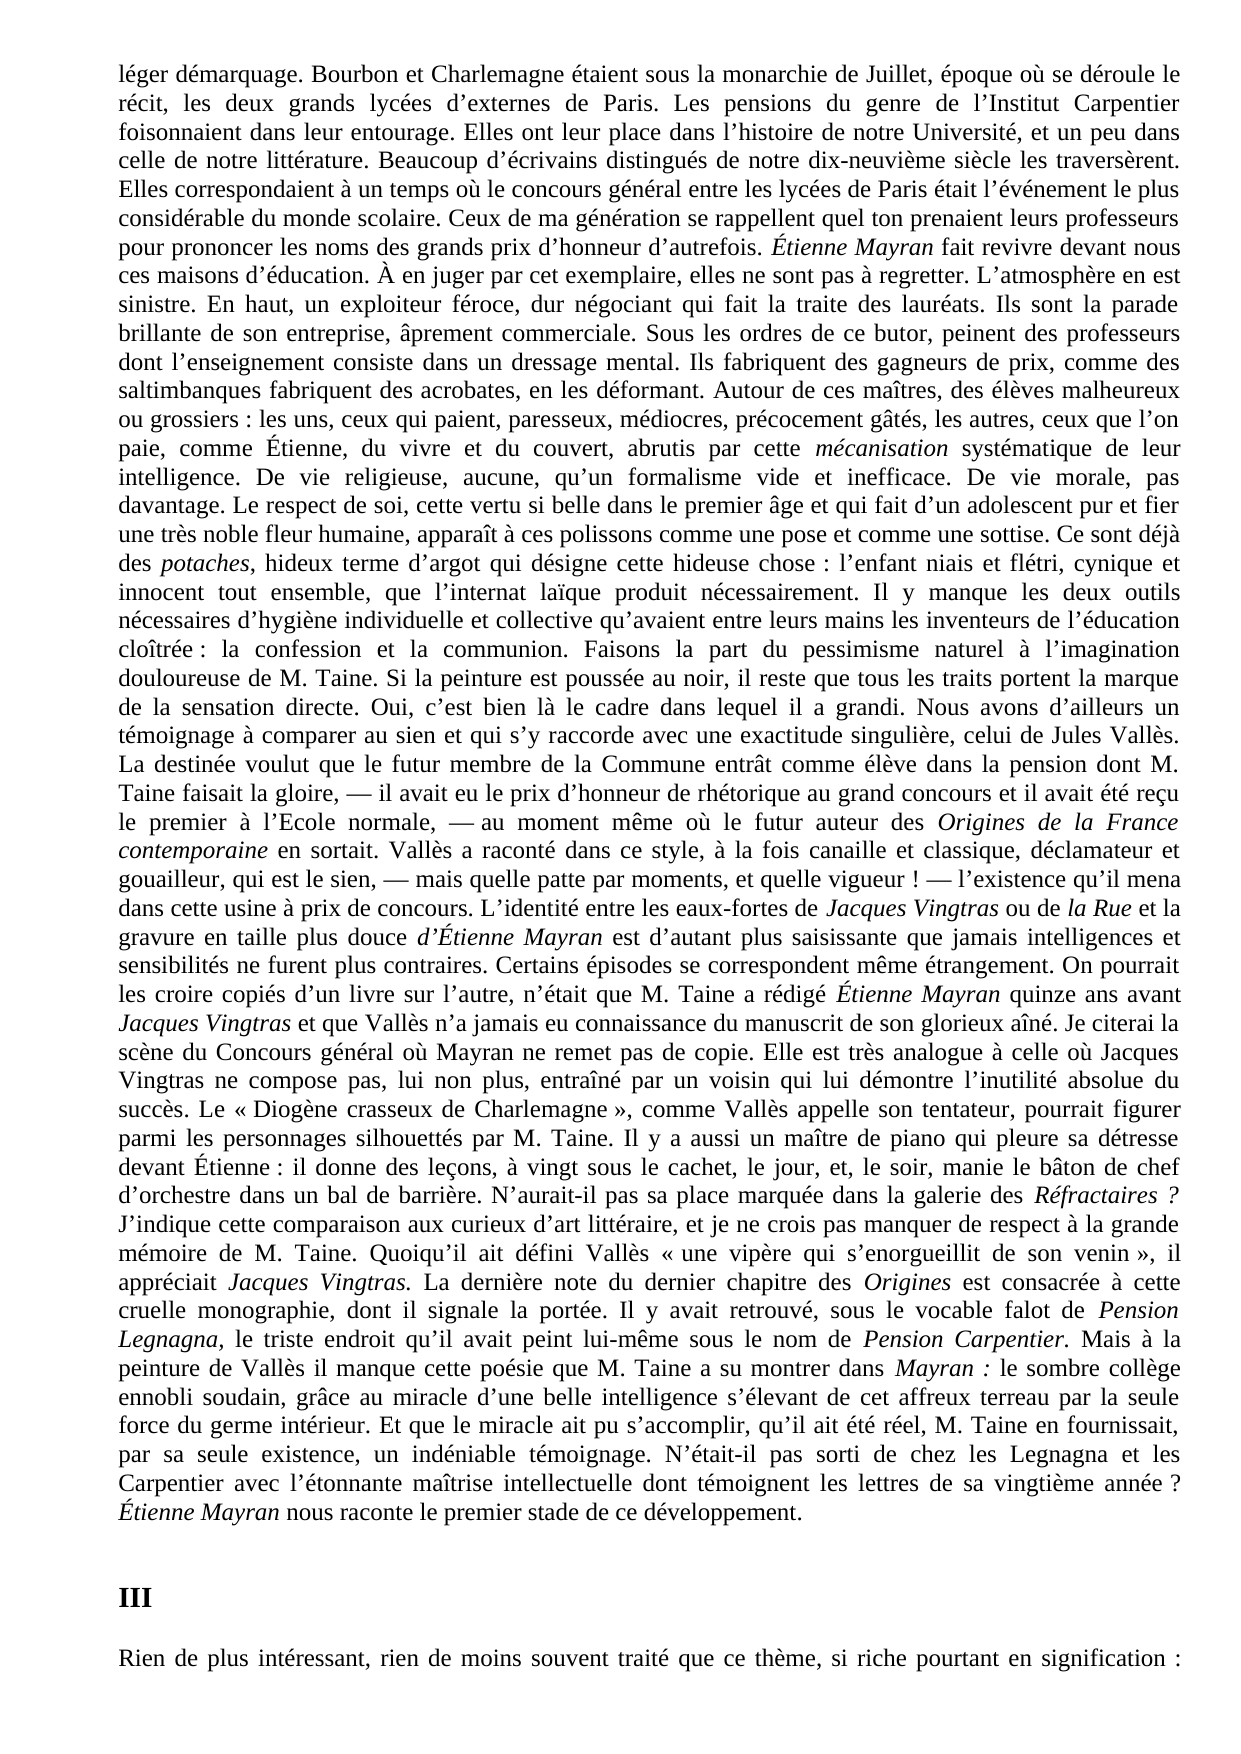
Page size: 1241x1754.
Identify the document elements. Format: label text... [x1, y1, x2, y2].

subtitle III [118, 1580, 1181, 1613]
text Rien de plus intéressant, rien de moins souvent traité que ce thème, si riche pourtant en signification : [118, 1643, 1181, 1672]
text léger démarquage. Bourbon et Charlemagne étaient sous la monarchie de Juillet, époque où se déroule le récit, les deux grands lycées d’externes de Paris. Les pensions du genre de l’Institut Carpentier foisonnaient dans leur entourage. Elles ont leur place dans l’histoire de notre Université, et un peu dans celle de notre littérature. Beaucoup d’écrivains distingués de notre dix-neuvième siècle les traversèrent. Elles correspondaient à un temps où le concours général entre les lycées de Paris était l’événement le plus considérable du monde scolaire. Ceux de ma génération se rappellent quel ton prenaient leurs professeurs pour prononcer les noms des grands prix d’honneur d’autrefois. Étienne Mayran fait revivre devant nous ces maisons d’éducation. À en juger par cet exemplaire, elles ne sont pas à regretter. L’atmosphère en est sinistre. En haut, un exploiteur féroce, dur négociant qui fait la traite des lauréats. Ils sont la parade brillante de son entreprise, âprement commerciale. Sous les ordres de ce butor, peinent des professeurs dont l’enseignement consiste dans un dressage mental. Ils fabriquent des gagneurs de prix, comme des saltimbanques fabriquent des acrobates, en les déformant. Autour de ces maîtres, des élèves malheureux ou grossiers : les uns, ceux qui paient, paresseux, médiocres, précocement gâtés, les autres, ceux que l’on paie, comme Étienne, du vivre et du couvert, abrutis par cette mécanisation systématique de leur intelligence. De vie religieuse, aucune, qu’un formalisme vide et inefficace. De vie morale, pas davantage. Le respect de soi, cette vertu si belle dans le premier âge et qui fait d’un adolescent pur et fier une très noble fleur humaine, apparaît à ces polissons comme une pose et comme une sottise. Ce sont déjà des potaches, hideux terme d’argot qui désigne cette hideuse chose : l’enfant niais et flétri, cynique et innocent tout ensemble, que l’internat laïque produit nécessairement. Il y manque les deux outils nécessaires d’hygiène individuelle et collective qu’avaient entre leurs mains les inventeurs de l’éducation cloîtrée : la confession et la communion. Faisons la part du pessimisme naturel à l’imagination douloureuse de M. Taine. Si la peinture est poussée au noir, il reste que tous les traits portent la marque de la sensation directe. Oui, c’est bien là le cadre dans lequel il a grandi. Nous avons d’ailleurs un témoignage à comparer au sien et qui s’y raccorde avec une exactitude singulière, celui de Jules Vallès. La destinée voulut que le futur membre de la Commune entrât comme élève dans la pension dont M. Taine faisait la gloire, — il avait eu le prix d’honneur de rhétorique au grand concours et il avait été reçu le premier à l’Ecole normale, — au moment même où le futur auteur des Origines de la France contemporaine en sortait. Vallès a raconté dans ce style, à la fois canaille et classique, déclamateur et gouailleur, qui est le sien, — mais quelle patte par moments, et quelle vigueur ! — l’existence qu’il mena dans cette usine à prix de concours. L’identité entre les eaux-fortes de Jacques Vingtras ou de la Rue et la gravure en taille plus douce d’Étienne Mayran est d’autant plus saisissante que jamais intelligences et sensibilités ne furent plus contraires. Certains épisodes se correspondent même étrangement. On pourrait les croire copiés d’un livre sur l’autre, n’était que M. Taine a rédigé Étienne Mayran quinze ans avant Jacques Vingtras et que Vallès n’a jamais eu connaissance du manuscrit de son glorieux aîné. Je citerai la scène du Concours général où Mayran ne remet pas de copie. Elle est très analogue à celle où Jacques Vingtras ne compose pas, lui non plus, entraîné par un voisin qui lui démontre l’inutilité absolue du succès. Le « Diogène crasseux de Charlemagne », comme Vallès appelle son tentateur, pourrait figurer parmi les personnages silhouettés par M. Taine. Il y a aussi un maître de piano qui pleure sa détresse devant Étienne : il donne des leçons, à vingt sous le cachet, le jour, et, le soir, manie le bâton de chef d’orchestre dans un bal de barrière. N’aurait-il pas sa place marquée dans la galerie des Réfractaires ? J’indique cette comparaison aux curieux d’art littéraire, et je ne crois pas manquer de respect à la grande mémoire de M. Taine. Quoiqu’il ait défini Vallès « une vipère qui s’enorgueillit de son venin », il appréciait Jacques Vingtras. La dernière note du dernier chapitre des Origines est consacrée à cette cruelle monographie, dont il signale la portée. Il y avait retrouvé, sous le vocable falot de Pension Legnagna, le triste endroit qu’il avait peint lui-même sous le nom de Pension Carpentier. Mais à la peinture de Vallès il manque cette poésie que M. Taine a su montrer dans Mayran : le sombre collège ennobli soudain, grâce au miracle d’une belle intelligence s’élevant de cet affreux terreau par la seule force du germe intérieur. Et que le miracle ait pu s’accomplir, qu’il ait été réel, M. Taine en fournissait, par sa seule existence, un indéniable témoignage. N’était-il pas sorti de chez les Legnagna et les Carpentier avec l’étonnante maîtrise intellectuelle dont témoignent les lettres de sa vingtième année ? Étienne Mayran nous raconte le premier stade de ce développement. [118, 59, 1181, 1525]
